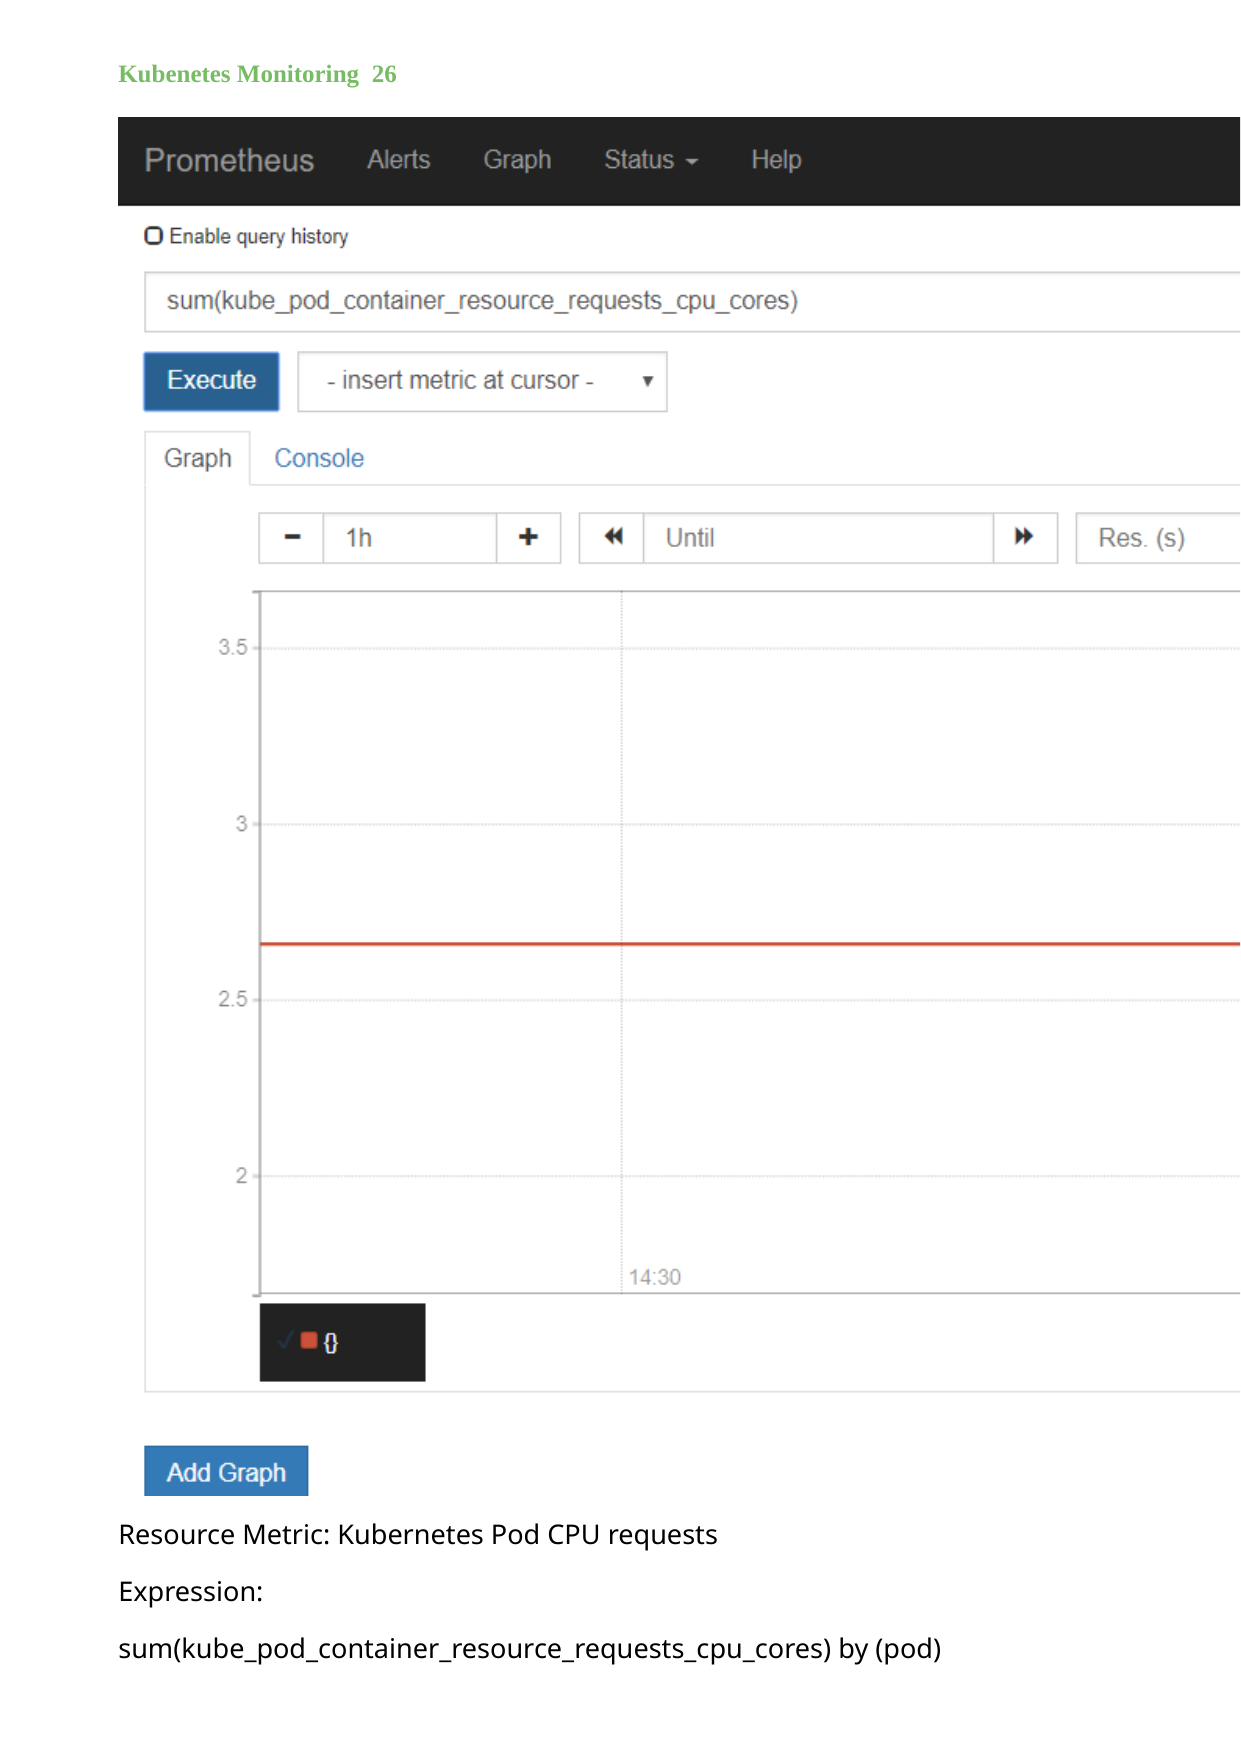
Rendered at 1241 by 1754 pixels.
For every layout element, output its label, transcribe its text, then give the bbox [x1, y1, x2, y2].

text Expression: [118, 1572, 1122, 1609]
text Resource Metric: Kubernetes Pod CPU requests [118, 1516, 1122, 1552]
text sum(kube_pod_container_resource_requests_cpu_cores) by (pod) [118, 1629, 1122, 1666]
picture [118, 117, 1241, 1496]
